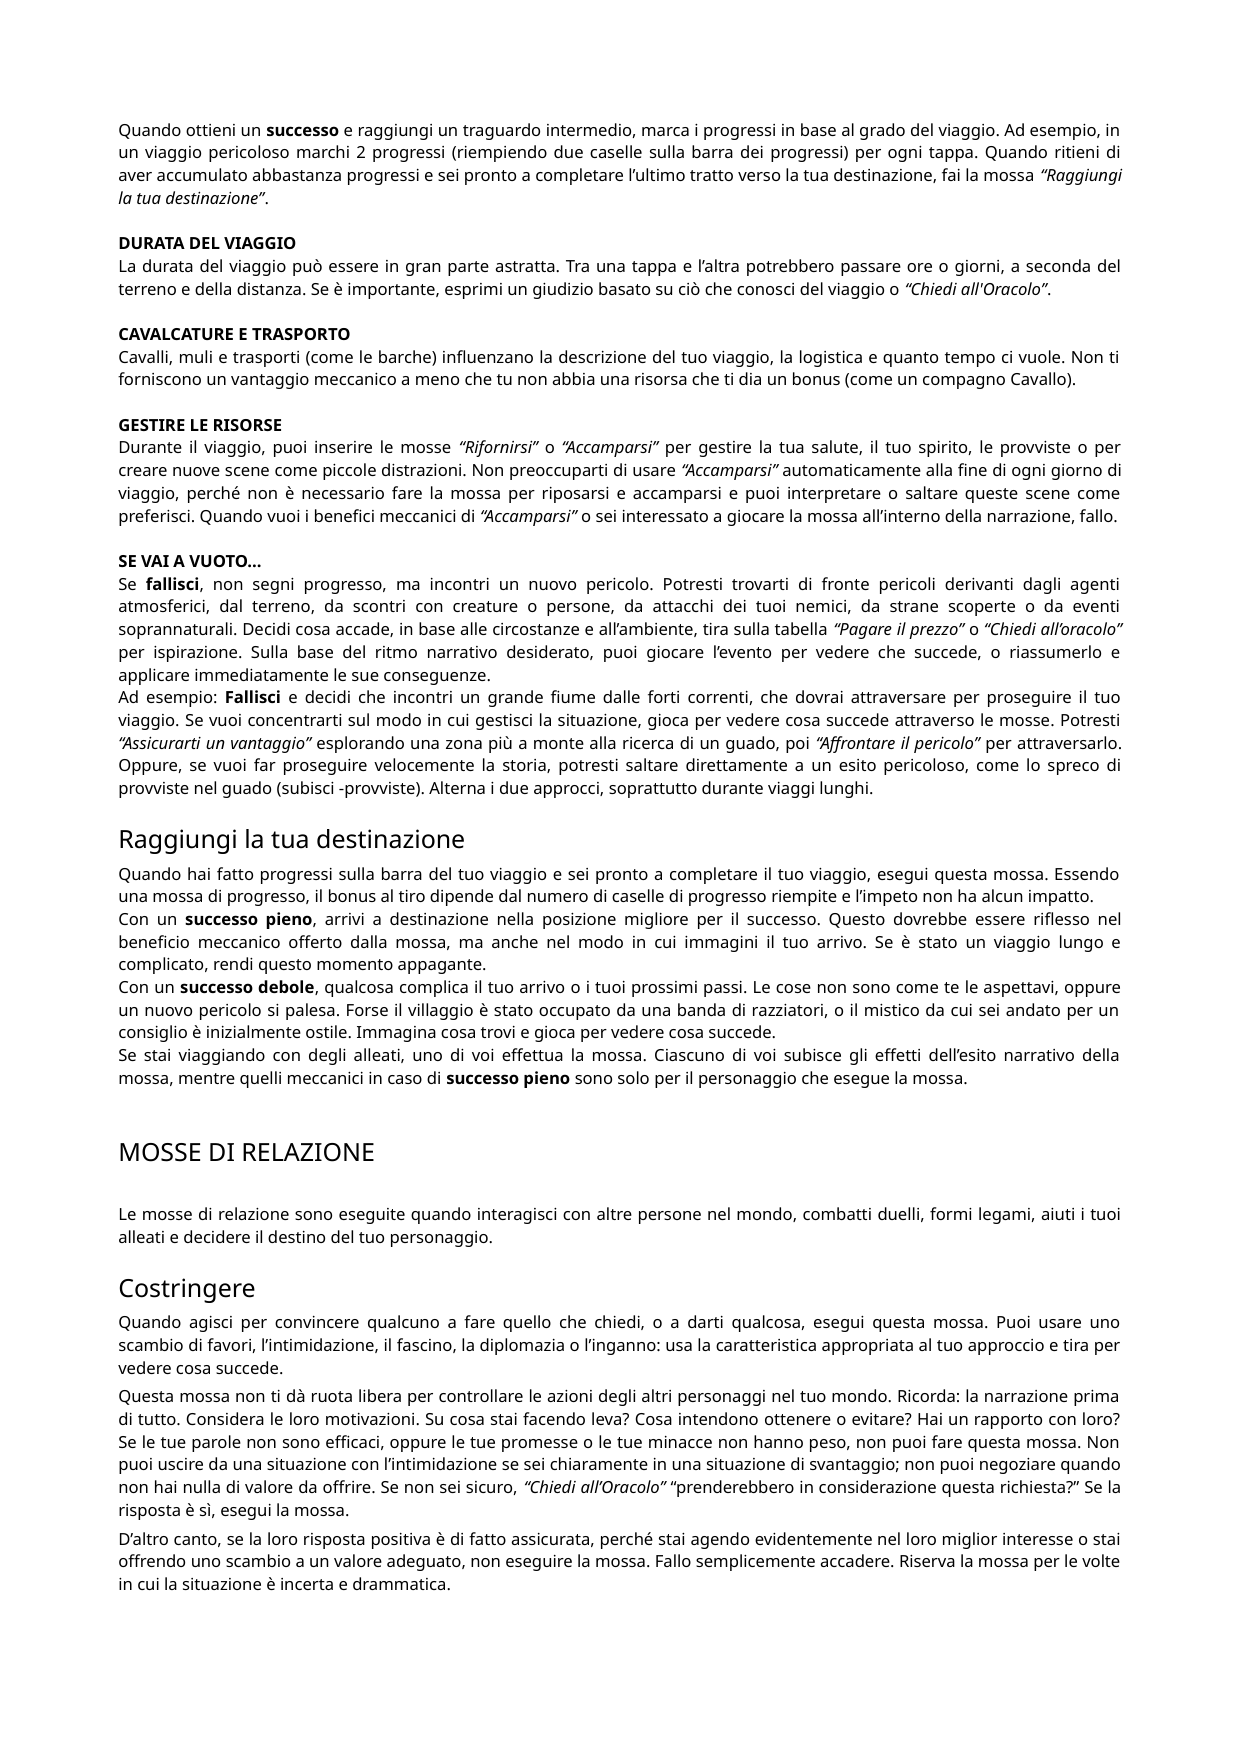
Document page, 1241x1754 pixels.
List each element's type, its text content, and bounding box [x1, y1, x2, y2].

text DURATA DEL VIAGGIO [118, 232, 1122, 254]
text Durante il viaggio, puoi inserire le mosse “Rifornirsi” o “Accamparsi” per gestire la tua salute, il tuo spirito, le provviste o per creare nuove scene come piccole distrazioni. Non preoccuparti di usare “Accamparsi” automaticamente alla fine di ogni giorno di viaggio, perché non è necessario fare la mossa per riposarsi e accamparsi e puoi interpretare o saltare queste scene come preferisci. Quando vuoi i benefici meccanici di “Accamparsi” o sei interessato a giocare la mossa all’interno della narrazione, fallo. [118, 436, 1122, 527]
text Se stai viaggiando con degli alleati, uno di voi effettua la mossa. Ciascuno di voi subisce gli effetti dell’esito narrativo della mossa, mentre quelli meccanici in caso di successo pieno sono solo per il personaggio che esegue la mossa. [118, 1044, 1122, 1089]
text Quando ottieni un successo e raggiungi un traguardo intermedio, marca i progressi in base al grado del viaggio. Ad esempio, in un viaggio pericoloso marchi 2 progressi (riempiendo due caselle sulla barra dei progressi) per ogni tappa. Quando ritieni di aver accumulato abbastanza progressi e sei pronto a completare l’ultimo tratto verso la tua destinazione, fai la mossa “Raggiungi la tua destinazione”. [118, 118, 1122, 209]
text Se fallisci, non segni progresso, ma incontri un nuovo pericolo. Potresti trovarti di fronte pericoli derivanti dagli agenti atmosferici, dal terreno, da scontri con creature o persone, da attacchi dei tuoi nemici, da strane scoperte o da eventi soprannaturali. Decidi cosa accade, in base alle circostanze e all’ambiente, tira sulla tabella “Pagare il prezzo” o “Chiedi all’oracolo” per ispirazione. Sulla base del ritmo narrativo desiderato, puoi giocare l’evento per vedere che succede, o riassumerlo e applicare immediatamente le sue conseguenze. [118, 572, 1122, 686]
text SE VAI A VUOTO… [118, 549, 1122, 572]
text CAVALCATURE E TRASPORTO [118, 322, 1122, 345]
text Con un successo pieno, arrivi a destinazione nella posizione migliore per il successo. Questo dovrebbe essere riflesso nel beneficio meccanico offerto dalla mossa, ma anche nel modo in cui immagini il tuo arrivo. Se è stato un viaggio lungo e complicato, rendi questo momento appagante. [118, 907, 1122, 976]
text La durata del viaggio può essere in gran parte astratta. Tra una tappa e l’altra potrebbero passare ore o giorni, a seconda del terreno e della distanza. Se è importante, esprimi un giudizio basato su ciò che conosci del viaggio o “Chiedi all'Oracolo”. [118, 254, 1122, 300]
text MOSSE DI RELAZIONE [118, 1134, 1122, 1169]
text Con un successo debole, qualcosa complica il tuo arrivo o i tuoi prossimi passi. Le cose non sono come te le aspettavi, oppure un nuovo pericolo si palesa. Forse il villaggio è stato occupato da una banda di razziatori, o il mistico da cui sei andato per un consiglio è inizialmente ostile. Immagina cosa trovi e gioca per vedere cosa succede. [118, 976, 1122, 1044]
text Cavalli, muli e trasporti (come le barche) influenzano la descrizione del tuo viaggio, la logistica e quanto tempo ci vuole. Non ti forniscono un vantaggio meccanico a meno che tu non abbia una risorsa che ti dia un bonus (come un compagno Cavallo). [118, 345, 1122, 391]
text Ad esempio: Fallisci e decidi che incontri un grande fiume dalle forti correnti, che dovrai attraversare per proseguire il tuo viaggio. Se vuoi concentrarti sul modo in cui gestisci la situazione, gioca per vedere cosa succede attraverso le mosse. Potresti “Assicurarti un vantaggio” esplorando una zona più a monte alla ricerca di un guado, poi “Affrontare il pericolo” per attraversarlo. Oppure, se vuoi far proseguire velocemente la storia, potresti saltare direttamente a un esito pericoloso, come lo spreco di provviste nel guado (subisci -provviste). Alterna i due approcci, soprattutto durante viaggi lunghi. [118, 686, 1122, 799]
text Questa mossa non ti dà ruota libera per controllare le azioni degli altri personaggi nel tuo mondo. Ricorda: la narrazione prima di tutto. Considera le loro motivazioni. Su cosa stai facendo leva? Cosa intendono ottenere o evitare? Hai un rapporto con loro? Se le tue parole non sono efficaci, oppure le tue promesse o le tue minacce non hanno peso, non puoi fare questa mossa. Non puoi uscire da una situazione con l’intimidazione se sei chiaramente in una situazione di svantaggio; non puoi negoziare quando non hai nulla di valore da offrire. Se non sei sicuro, “Chiedi all’Oracolo” “prenderebbero in considerazione questa richiesta?” Se la risposta è sì, esegui la mossa. [118, 1385, 1122, 1521]
text Quando agisci per convincere qualcuno a fare quello che chiedi, o a darti qualcosa, esegui questa mossa. Puoi usare uno scambio di favori, l’intimidazione, il fascino, la diplomazia o l’inganno: usa la caratteristica appropriata al tuo approccio e tira per vedere cosa succede. [118, 1311, 1122, 1379]
text Costringere [118, 1271, 1122, 1305]
text GESTIRE LE RISORSE [118, 413, 1122, 436]
text Raggiungi la tua destinazione [118, 822, 1122, 856]
text D’altro canto, se la loro risposta positiva è di fatto assicurata, perché stai agendo evidentemente nel loro miglior interesse o stai offrendo uno scambio a un valore adeguato, non eseguire la mossa. Fallo semplicemente accadere. Riserva la mossa per le volte in cui la situazione è incerta e drammatica. [118, 1527, 1122, 1595]
text Le mosse di relazione sono eseguite quando interagisci con altre persone nel mondo, combatti duelli, formi legami, aiuti i tuoi alleati e decidere il destino del tuo personaggio. [118, 1203, 1122, 1248]
text Quando hai fatto progressi sulla barra del tuo viaggio e sei pronto a completare il tuo viaggio, esegui questa mossa. Essendo una mossa di progresso, il bonus al tiro dipende dal numero di caselle di progresso riempite e l’impeto non ha alcun impatto. [118, 862, 1122, 907]
